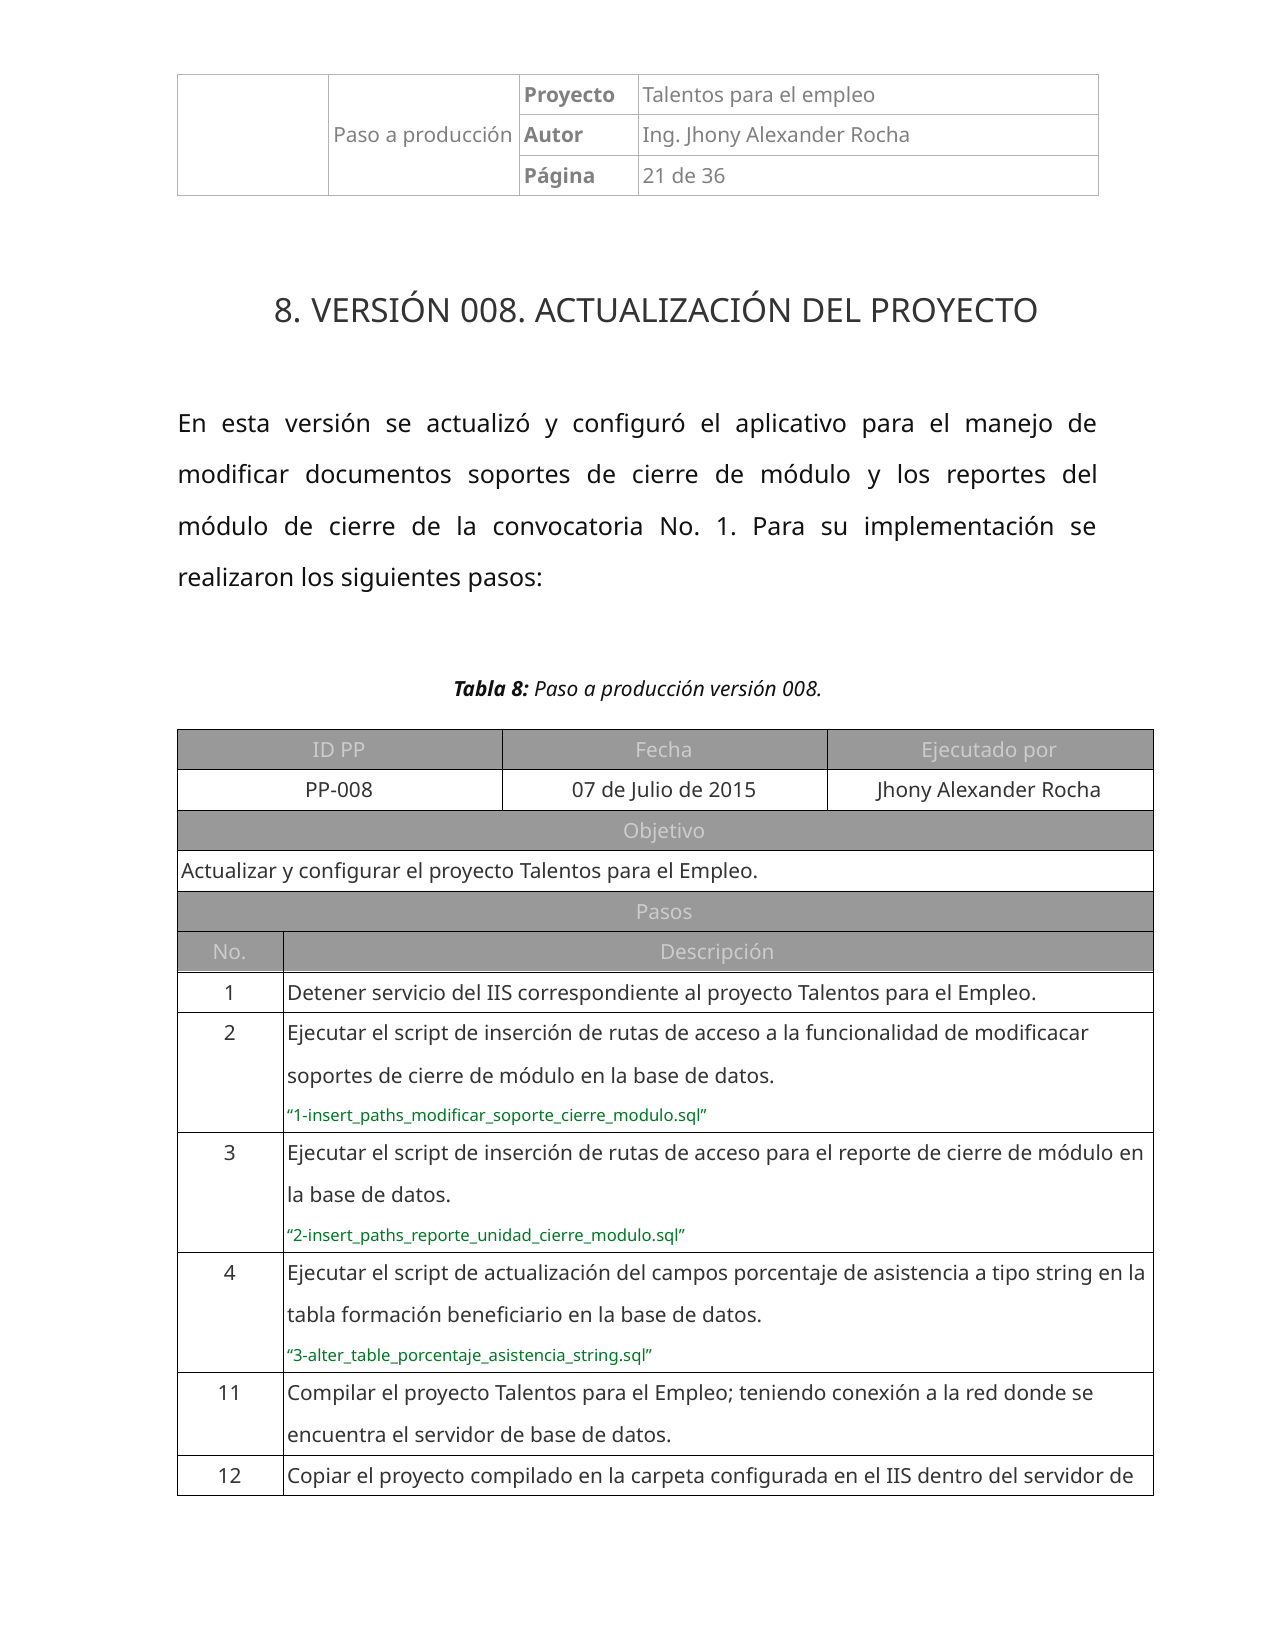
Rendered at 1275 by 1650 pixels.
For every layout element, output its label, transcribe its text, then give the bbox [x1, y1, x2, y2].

table_cell Pasos [178, 892, 1153, 931]
text En esta versión se actualizó y configuró el aplicativo para el manejo de modificar documentos soportes de cierre de módulo y los reportes del módulo de cierre de la convocatoria No. 1. Para su implementación se realizaron los siguientes pasos: [177, 406, 1098, 593]
table_cell Jhony Alexander Rocha [828, 770, 1153, 810]
table_cell PP-008 [178, 770, 502, 810]
table_cell Descripción [284, 932, 1153, 971]
table_header Ejecutado por [828, 730, 1153, 769]
table_cell 4 [178, 1253, 283, 1372]
table_cell No. [178, 932, 283, 971]
table_cell Detener servicio del IIS correspondiente al proyecto Talentos para el Empleo. [284, 973, 1153, 1012]
table_cell Copiar el proyecto compilado en la carpeta configurada en el IIS dentro del servidor de [284, 1456, 1153, 1495]
table_cell Actualizar y configurar el proyecto Talentos para el Empleo. [178, 851, 1153, 891]
subtitle Versión 008. Actualización del Proyecto [215, 287, 1098, 332]
table_cell 1 [178, 973, 283, 1012]
table_cell Compilar el proyecto Talentos para el Empleo; teniendo conexión a la red donde se encuentra el servidor de base de datos. [284, 1373, 1153, 1454]
table_cell 3 [178, 1133, 283, 1252]
table_cell Ejecutar el script de actualización del campos porcentaje de asistencia a tipo string en la tabla formación beneficiario en la base de datos. “3-alter_table_porcentaje_asistencia_string.sql” [284, 1253, 1153, 1372]
table_cell Objetivo [178, 811, 1153, 850]
text Tabla 8: Paso a producción versión 008. [177, 674, 1098, 702]
table_cell Ejecutar el script de inserción de rutas de acceso para el reporte de cierre de módulo en la base de datos. “2-insert_paths_reporte_unidad_cierre_modulo.sql” [284, 1133, 1153, 1252]
table_cell 11 [178, 1373, 283, 1454]
table_cell 07 de Julio de 2015 [503, 770, 827, 810]
table_header ID PP [178, 730, 502, 769]
table_cell 2 [178, 1013, 283, 1132]
table_cell 12 [178, 1456, 283, 1495]
table_cell Ejecutar el script de inserción de rutas de acceso a la funcionalidad de modificacar soportes de cierre de módulo en la base de datos. “1-insert_paths_modificar_soporte_cierre_modulo.sql” [284, 1013, 1153, 1132]
table_header Fecha [503, 730, 827, 769]
